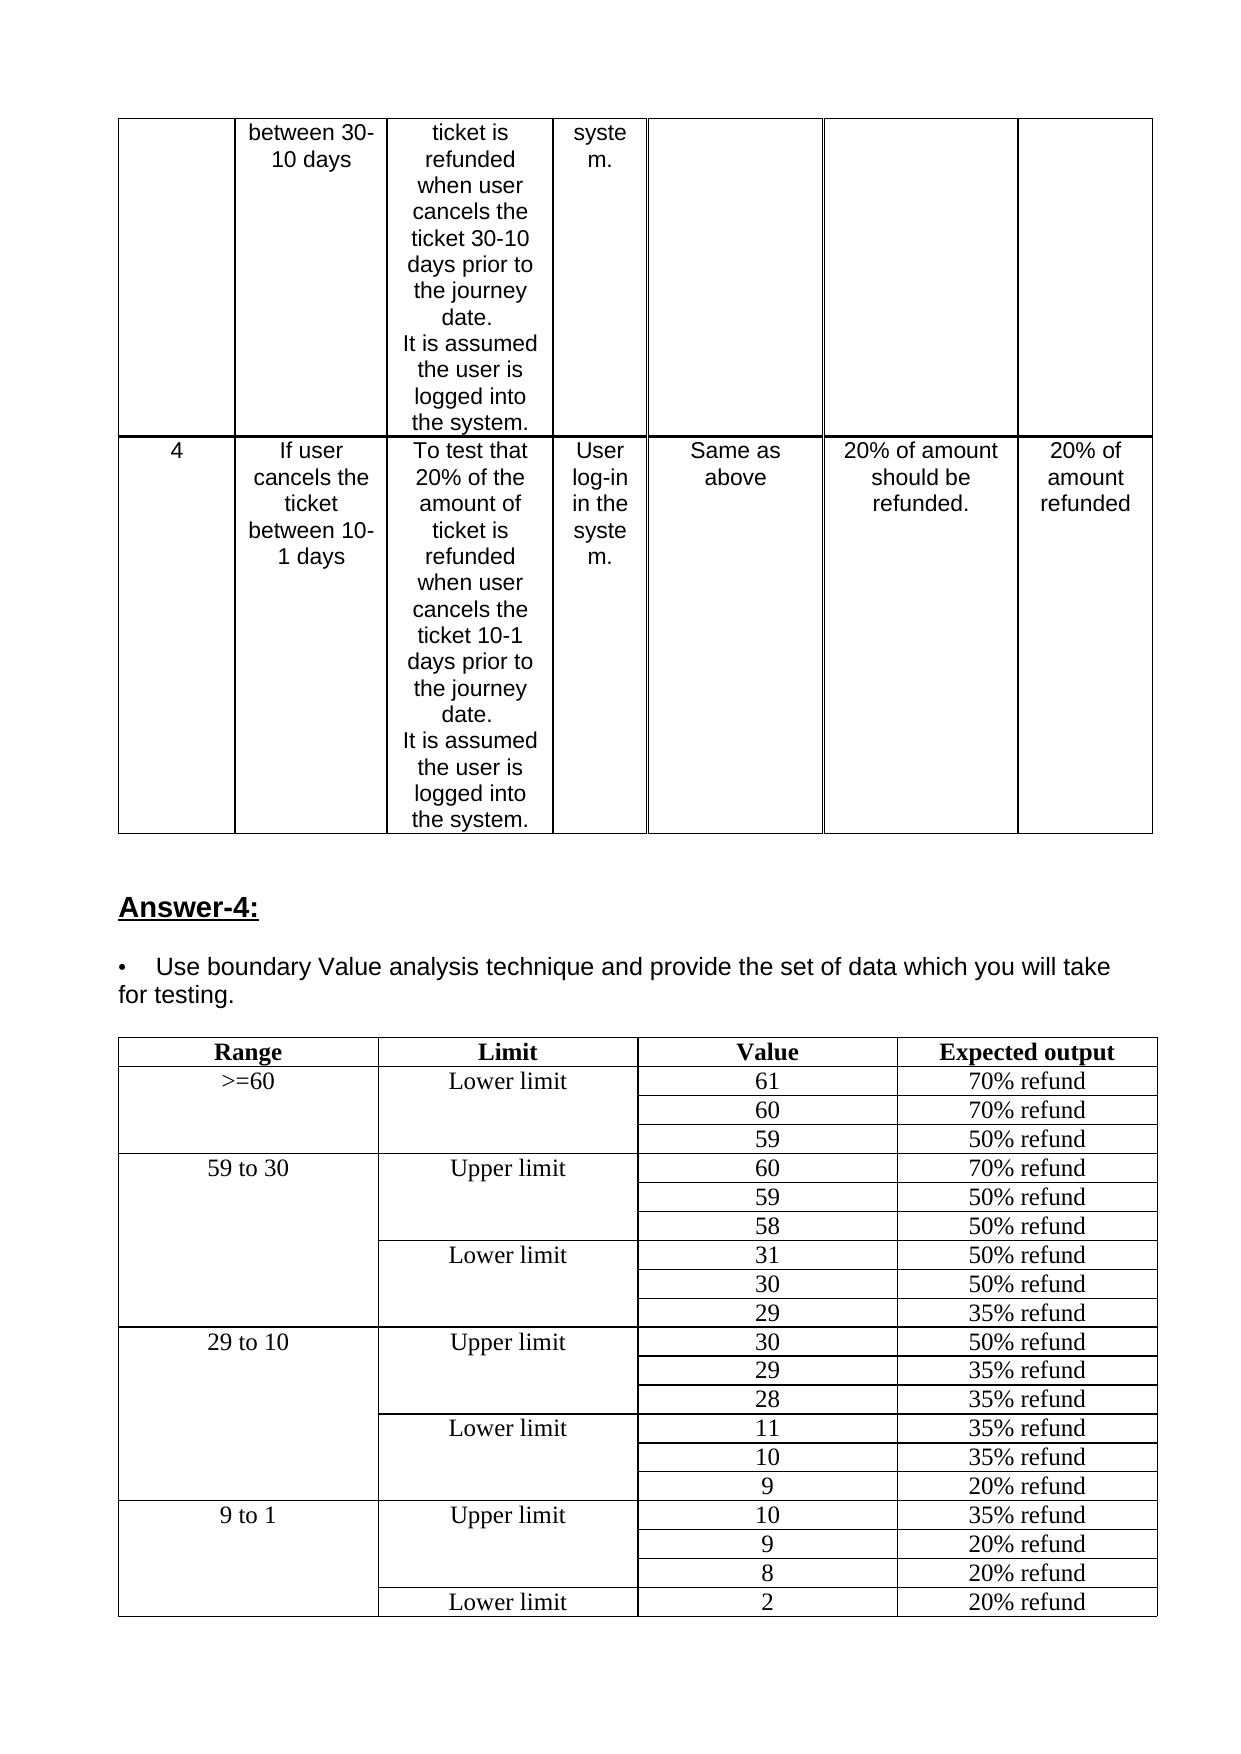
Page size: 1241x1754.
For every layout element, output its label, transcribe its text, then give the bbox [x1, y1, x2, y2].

table_cell 60 [639, 1154, 897, 1182]
table_cell 20% refund [898, 1530, 1157, 1558]
table_cell 2 [639, 1588, 897, 1616]
table_cell 59 [639, 1183, 897, 1211]
table_cell [119, 119, 234, 435]
table_cell 60 [639, 1096, 897, 1124]
table_cell 50% refund [898, 1125, 1157, 1153]
table_header Expected output [898, 1038, 1157, 1066]
table_cell 20% of amount refunded [1019, 438, 1152, 833]
table_cell 4 [119, 438, 234, 833]
table_cell Lower limit [379, 1067, 637, 1153]
table_cell Upper limit [379, 1328, 637, 1413]
table_cell 11 [639, 1415, 897, 1442]
table_cell 9 to 1 [119, 1501, 378, 1616]
table_cell 29 [639, 1299, 897, 1326]
table_cell 9 [639, 1530, 897, 1558]
table_header Value [639, 1038, 897, 1066]
table_cell Lower limit [379, 1241, 637, 1326]
table_cell [649, 119, 822, 435]
table_cell 70% refund [898, 1067, 1157, 1095]
table_cell 31 [639, 1241, 897, 1269]
table_cell 30 [639, 1328, 897, 1355]
table_cell 20% refund [898, 1588, 1157, 1616]
table_cell 35% refund [898, 1386, 1157, 1413]
table_cell 29 to 10 [119, 1328, 378, 1500]
table_cell If user cancels the ticket between 10-1 days [236, 438, 386, 833]
table_cell 8 [639, 1559, 897, 1587]
table_cell 50% refund [898, 1183, 1157, 1211]
table_header Limit [379, 1038, 637, 1066]
table_cell 61 [639, 1067, 897, 1095]
table_cell 35% refund [898, 1415, 1157, 1442]
table_cell 10 [639, 1444, 897, 1471]
table_cell 70% refund [898, 1154, 1157, 1182]
table_cell ticket is refunded when user cancels the ticket 30-10 days prior to the journey date. It is assumed the user is logged into the system. [388, 119, 552, 435]
table_cell 20% of amount should be refunded. [825, 438, 1017, 833]
table_cell 50% refund [898, 1212, 1157, 1240]
list Use boundary Value analysis technique and provide the set of data which you will take for testing. [81, 951, 1122, 1009]
table_cell Upper limit [379, 1154, 637, 1240]
table_cell 59 [639, 1125, 897, 1153]
table_cell 35% refund [898, 1299, 1157, 1326]
table_cell Same as above [649, 438, 822, 833]
table_cell 20% refund [898, 1559, 1157, 1587]
table_cell 29 [639, 1357, 897, 1384]
table_header Range [119, 1038, 378, 1066]
table_cell 50% refund [898, 1241, 1157, 1269]
table_cell 50% refund [898, 1328, 1157, 1355]
table_cell 35% refund [898, 1444, 1157, 1471]
text Answer-4: [118, 890, 1122, 923]
table_cell Upper limit [379, 1501, 637, 1587]
table_cell 30 [639, 1270, 897, 1298]
table_cell [1019, 119, 1152, 435]
table_cell To test that 20% of the amount of ticket is refunded when user cancels the ticket 10-1 days prior to the journey date. It is assumed the user is logged into the system. [388, 438, 552, 833]
table_cell User log-in in the system. [554, 438, 646, 833]
table_cell 35% refund [898, 1357, 1157, 1384]
table_cell >=60 [119, 1067, 378, 1153]
table_cell system. [554, 119, 646, 435]
table_cell 9 [639, 1472, 897, 1500]
table_cell 58 [639, 1212, 897, 1240]
table_cell 70% refund [898, 1096, 1157, 1124]
table_cell [825, 119, 1017, 435]
table_cell 28 [639, 1386, 897, 1413]
table_cell 20% refund [898, 1472, 1157, 1500]
table_cell 35% refund [898, 1501, 1157, 1529]
table_cell Lower limit [379, 1415, 637, 1500]
table_cell Lower limit [379, 1588, 637, 1616]
table_cell between 30-10 days [236, 119, 386, 435]
table_cell 59 to 30 [119, 1154, 378, 1326]
table_cell 10 [639, 1501, 897, 1529]
table_cell 50% refund [898, 1270, 1157, 1298]
